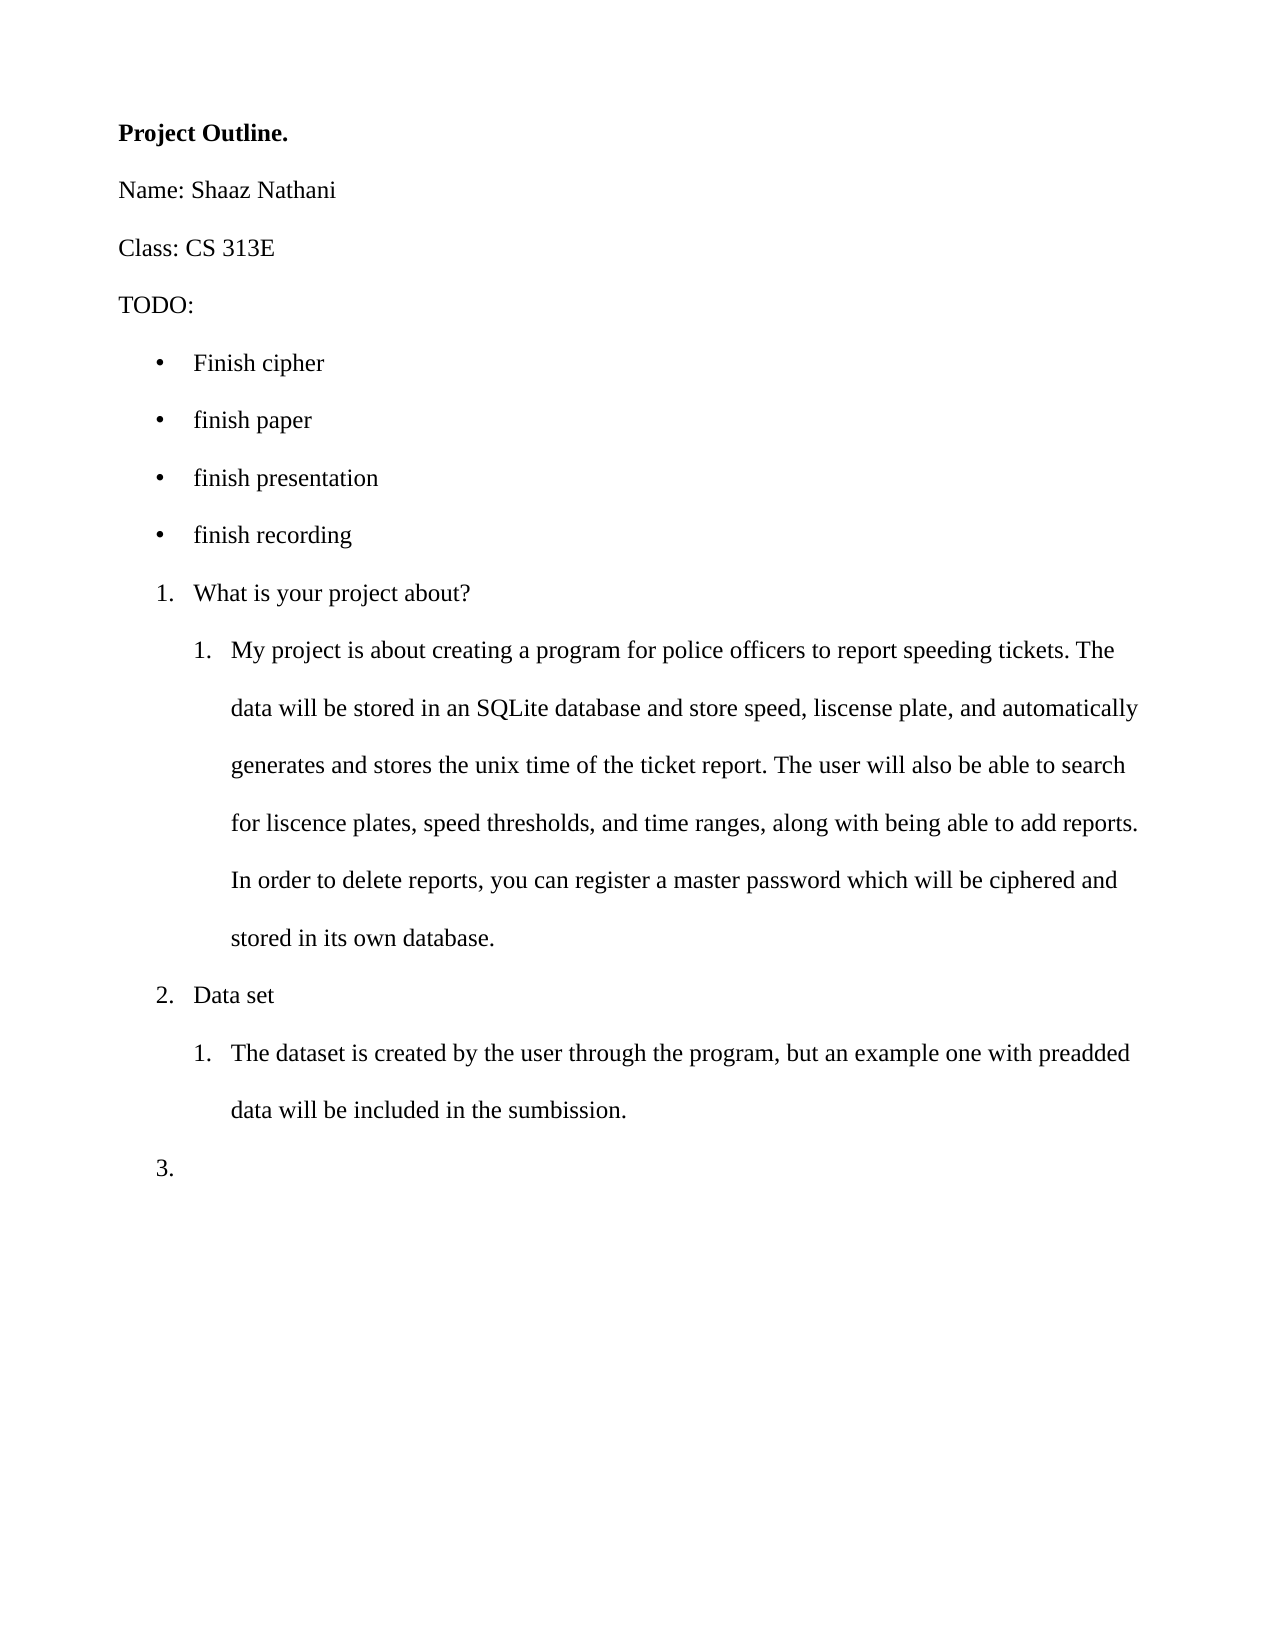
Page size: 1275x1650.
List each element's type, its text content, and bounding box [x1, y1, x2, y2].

list Data set [156, 981, 1157, 1009]
list What is your project about? [156, 578, 1157, 607]
text TODO: [118, 291, 1157, 319]
list finish paper [156, 406, 1157, 434]
text Class: CS 313E [118, 233, 1157, 262]
text Project Outline. [118, 118, 1157, 147]
list finish recording [156, 521, 1157, 549]
text Name: Shaaz Nathani [118, 176, 1157, 204]
list finish presentation [156, 463, 1157, 492]
list Finish cipher [156, 348, 1157, 377]
list The dataset is created by the user through the program, but an example one with preadded data will be included in the sumbission. [193, 1038, 1157, 1124]
list My project is about creating a program for police officers to report speeding tickets. The data will be stored in an SQLite database and store speed, liscense plate, and automatically generates and stores the unix time of the ticket report. The user will also be able to search for liscence plates, speed thresholds, and time ranges, along with being able to add reports. In order to delete reports, you can register a master password which will be ciphered and stored in its own database. [193, 636, 1157, 952]
